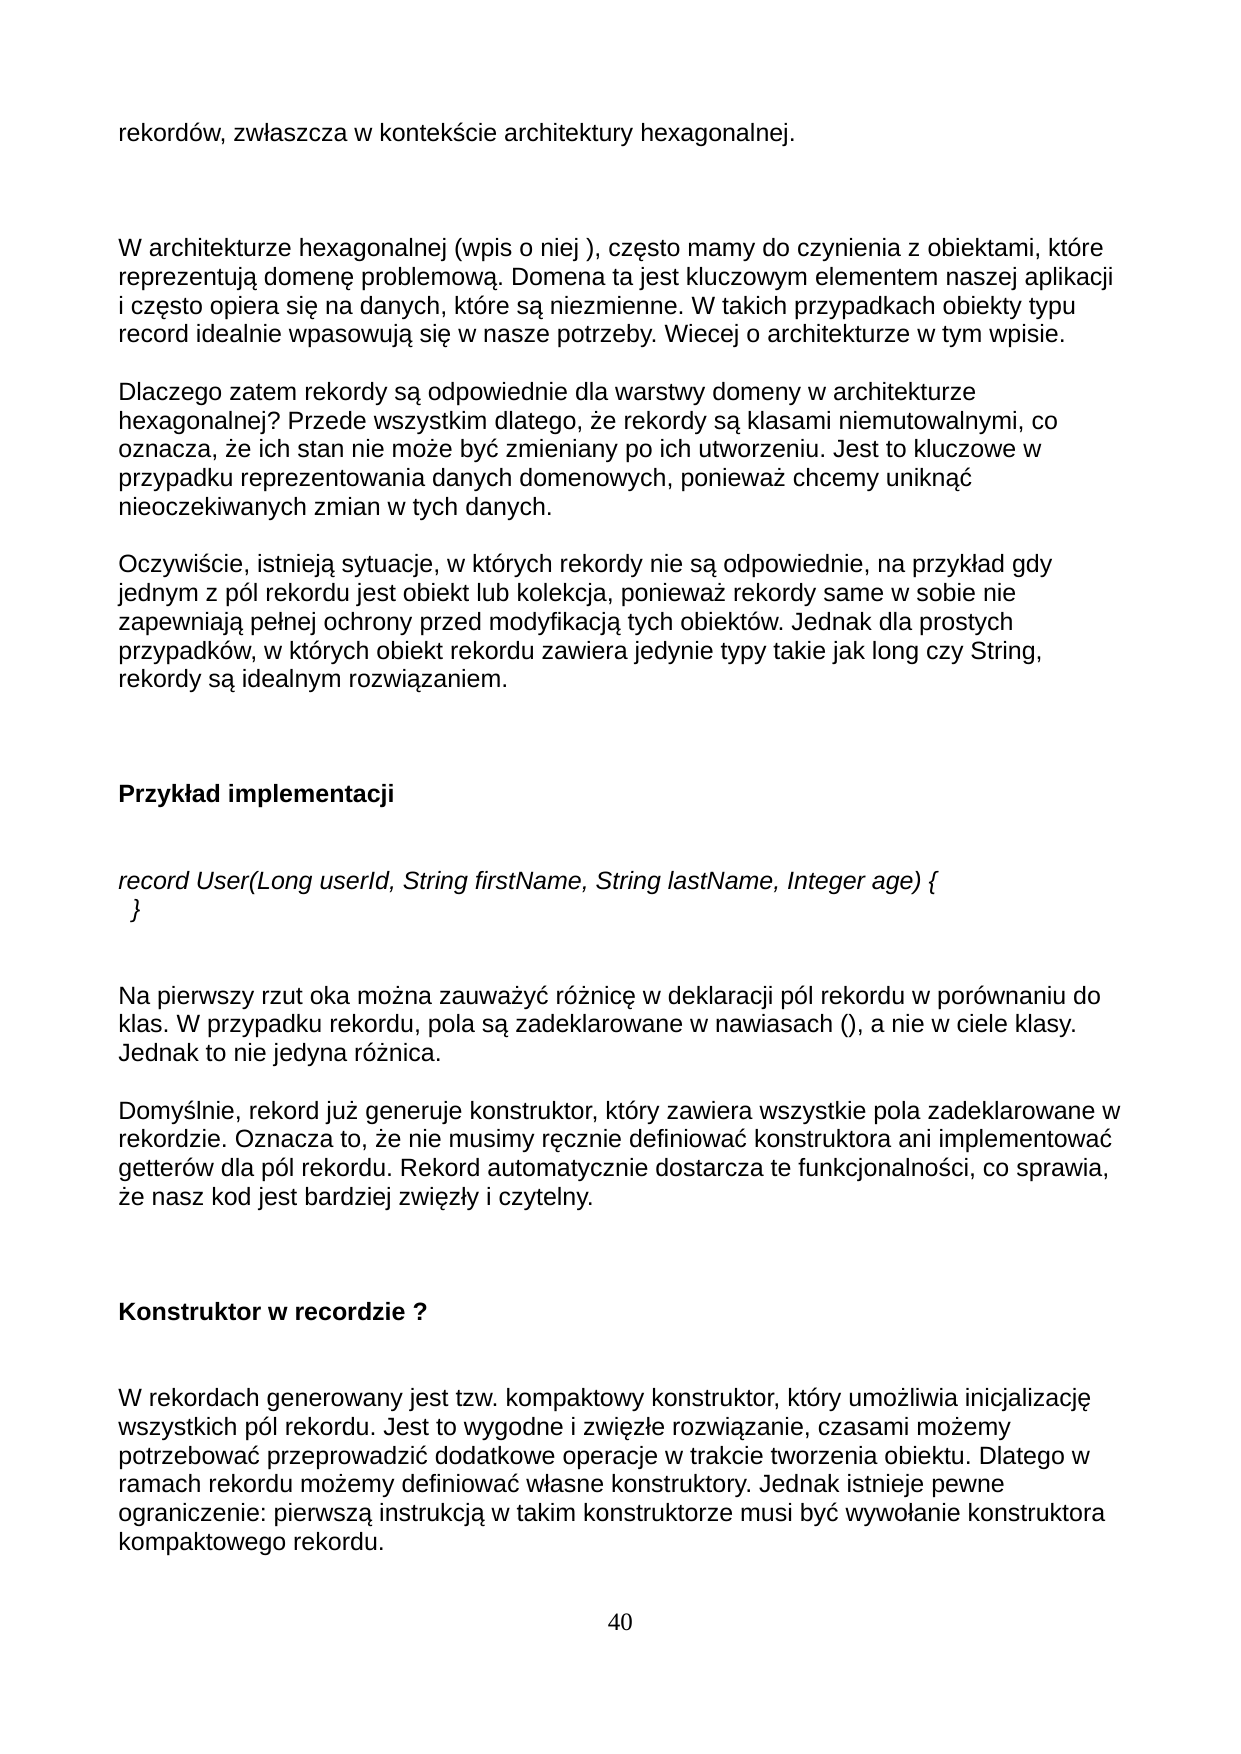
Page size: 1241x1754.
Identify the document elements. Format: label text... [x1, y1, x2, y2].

text Przykład implementacji [118, 779, 1122, 808]
text Konstruktor w recordzie ? [118, 1297, 1122, 1326]
text record User(Long userId, String firstName, String lastName, Integer age) { [118, 866, 1122, 894]
text rekordów, zwłaszcza w kontekście architektury hexagonalnej. [118, 118, 1122, 147]
text Na pierwszy rzut oka można zauważyć różnicę w deklaracji pól rekordu w porównaniu do klas. W przypadku rekordu, pola są zadeklarowane w nawiasach (), a nie w ciele klasy. Jednak to nie jedyna różnica. [118, 981, 1122, 1067]
text Oczywiście, istnieją sytuacje, w których rekordy nie są odpowiednie, na przykład gdy jednym z pól rekordu jest obiekt lub kolekcja, ponieważ rekordy same w sobie nie zapewniają pełnej ochrony przed modyfikacją tych obiektów. Jednak dla prostych przypadków, w których obiekt rekordu zawiera jedynie typy takie jak long czy String, rekordy są idealnym rozwiązaniem. [118, 549, 1122, 693]
text } [118, 894, 1122, 923]
text W architekturze hexagonalnej (wpis o niej ), często mamy do czynienia z obiektami, które reprezentują domenę problemową. Domena ta jest kluczowym elementem naszej aplikacji i często opiera się na danych, które są niezmienne. W takich przypadkach obiekty typu record idealnie wpasowują się w nasze potrzeby. Wiecej o architekturze w tym wpisie. [118, 233, 1122, 348]
text Domyślnie, rekord już generuje konstruktor, który zawiera wszystkie pola zadeklarowane w rekordzie. Oznacza to, że nie musimy ręcznie definiować konstruktora ani implementować getterów dla pól rekordu. Rekord automatycznie dostarcza te funkcjonalności, co sprawia, że nasz kod jest bardziej zwięzły i czytelny. [118, 1096, 1122, 1211]
text Dlaczego zatem rekordy są odpowiednie dla warstwy domeny w architekturze hexagonalnej? Przede wszystkim dlatego, że rekordy są klasami niemutowalnymi, co oznacza, że ich stan nie może być zmieniany po ich utworzeniu. Jest to kluczowe w przypadku reprezentowania danych domenowych, ponieważ chcemy uniknąć nieoczekiwanych zmian w tych danych. [118, 377, 1122, 521]
text W rekordach generowany jest tzw. kompaktowy konstruktor, który umożliwia inicjalizację wszystkich pól rekordu. Jest to wygodne i zwięzłe rozwiązanie, czasami możemy potrzebować przeprowadzić dodatkowe operacje w trakcie tworzenia obiektu. Dlatego w ramach rekordu możemy definiować własne konstruktory. Jednak istnieje pewne ograniczenie: pierwszą instrukcją w takim konstruktorze musi być wywołanie konstruktora kompaktowego rekordu. [118, 1383, 1122, 1556]
